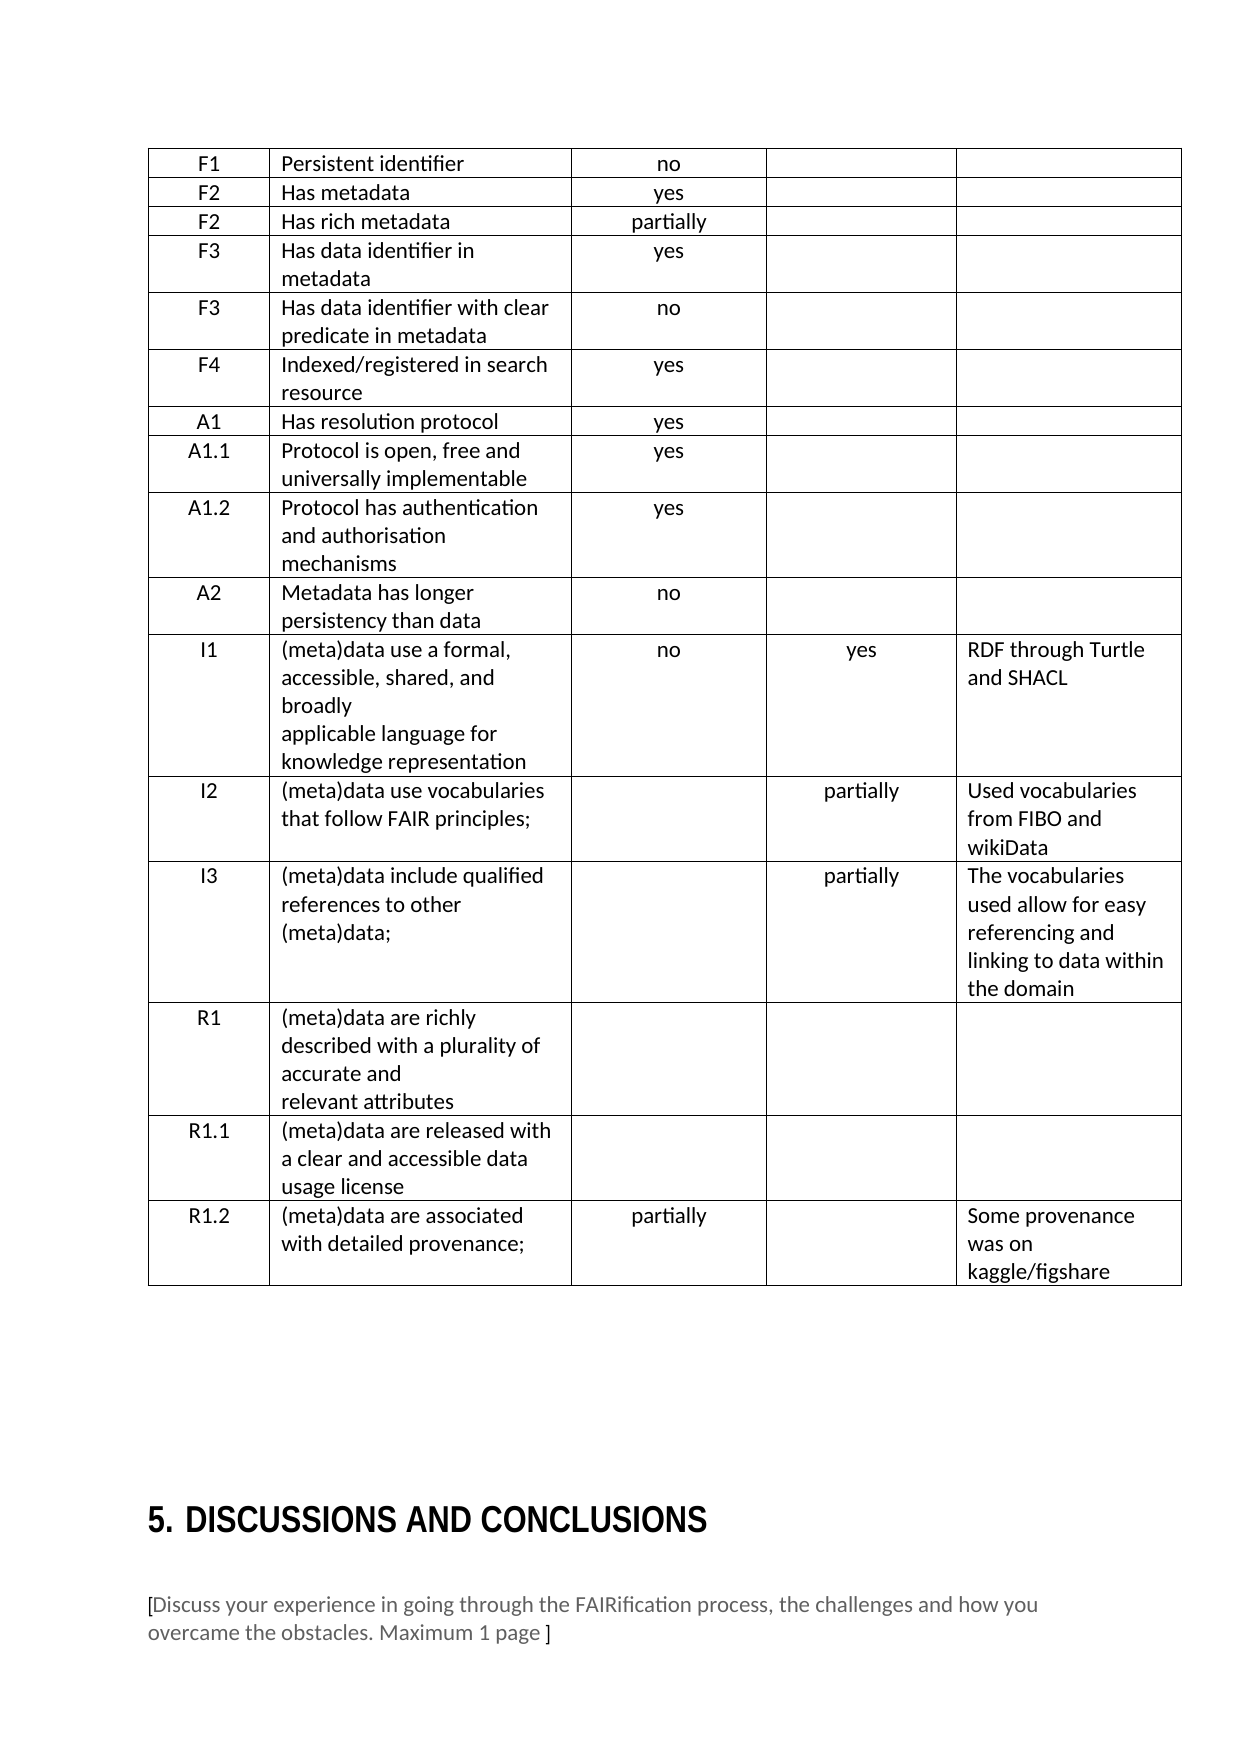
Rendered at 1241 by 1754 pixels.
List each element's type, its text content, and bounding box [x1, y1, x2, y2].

table_cell [767, 207, 956, 235]
table_cell yes [572, 178, 766, 206]
table_cell yes [572, 350, 766, 406]
table_cell yes [767, 635, 956, 776]
table_cell [957, 293, 1181, 349]
table_cell I1 [149, 635, 269, 776]
table_cell [957, 350, 1181, 406]
table_cell [957, 207, 1181, 235]
table_cell [572, 777, 766, 861]
table_cell [957, 407, 1181, 435]
table_cell [957, 149, 1181, 177]
table_cell Protocol has authentication and authorisation mechanisms [270, 493, 571, 577]
table_cell [767, 1116, 956, 1200]
table_cell [767, 436, 956, 492]
table_cell (meta)data are released with a clear and accessible data usage license [270, 1116, 571, 1200]
table_cell R1.2 [149, 1201, 269, 1285]
subtitle discussions and Conclusions [148, 1497, 1093, 1540]
table_cell Protocol is open, free and universally implementable [270, 436, 571, 492]
table_cell [572, 862, 766, 1002]
table_cell [572, 1116, 766, 1200]
table_cell [767, 1201, 956, 1285]
table_cell yes [572, 407, 766, 435]
table_cell [767, 407, 956, 435]
table_cell Has resolution protocol [270, 407, 571, 435]
table_cell yes [572, 493, 766, 577]
table_cell Some provenance was on kaggle/figshare [957, 1201, 1181, 1285]
table_cell (meta)data use a formal, accessible, shared, and broadly applicable language for knowledge representation [270, 635, 571, 776]
table_cell partially [572, 1201, 766, 1285]
table_cell F3 [149, 293, 269, 349]
table_cell [957, 1003, 1181, 1115]
table_cell Has data identifier in metadata [270, 236, 571, 292]
table_cell Indexed/registered in search resource [270, 350, 571, 406]
table_cell (meta)data include qualified references to other (meta)data; [270, 862, 571, 1002]
table_cell F2 [149, 178, 269, 206]
table_cell no [572, 149, 766, 177]
table_cell [572, 1003, 766, 1115]
table_cell [767, 178, 956, 206]
table_cell Metadata has longer persistency than data [270, 578, 571, 634]
table_cell R1 [149, 1003, 269, 1115]
table_cell R1.1 [149, 1116, 269, 1200]
table_cell no [572, 578, 766, 634]
table_cell [957, 1116, 1181, 1200]
table_cell [957, 578, 1181, 634]
table_cell Has data identifier with clear predicate in metadata [270, 293, 571, 349]
table_cell The vocabularies used allow for easy referencing and linking to data within the domain [957, 862, 1181, 1002]
table_cell [957, 178, 1181, 206]
table_cell (meta)data are richly described with a plurality of accurate and relevant attributes [270, 1003, 571, 1115]
table_cell yes [572, 236, 766, 292]
table_cell [767, 578, 956, 634]
table_cell [767, 293, 956, 349]
table_cell F1 [149, 149, 269, 177]
table_cell A1 [149, 407, 269, 435]
table_cell (meta)data are associated with detailed provenance; [270, 1201, 571, 1285]
table_cell [957, 493, 1181, 577]
table_cell [767, 350, 956, 406]
table_cell [767, 236, 956, 292]
table_cell Persistent identifier [270, 149, 571, 177]
table_cell (meta)data use vocabularies that follow FAIR principles; [270, 777, 571, 861]
table_cell [957, 436, 1181, 492]
table_cell no [572, 635, 766, 776]
table_cell partially [767, 862, 956, 1002]
table_cell [767, 149, 956, 177]
text [Discuss your experience in going through the FAIRification process, the challenges and how you overcame the obstacles. Maximum 1 page ] [148, 1590, 1093, 1646]
table_cell partially [572, 207, 766, 235]
table_cell Has metadata [270, 178, 571, 206]
table_cell F4 [149, 350, 269, 406]
table_cell [767, 493, 956, 577]
table_cell no [572, 293, 766, 349]
table_cell A2 [149, 578, 269, 634]
table_cell A1.1 [149, 436, 269, 492]
table_cell [767, 1003, 956, 1115]
table_cell F2 [149, 207, 269, 235]
table_cell Has rich metadata [270, 207, 571, 235]
table_cell partially [767, 777, 956, 861]
table_cell F3 [149, 236, 269, 292]
table_cell yes [572, 436, 766, 492]
table_cell I2 [149, 777, 269, 861]
table_cell Used vocabularies from FIBO and wikiData [957, 777, 1181, 861]
table_cell RDF through Turtle and SHACL [957, 635, 1181, 776]
table_cell A1.2 [149, 493, 269, 577]
table_cell [957, 236, 1181, 292]
table_cell I3 [149, 862, 269, 1002]
